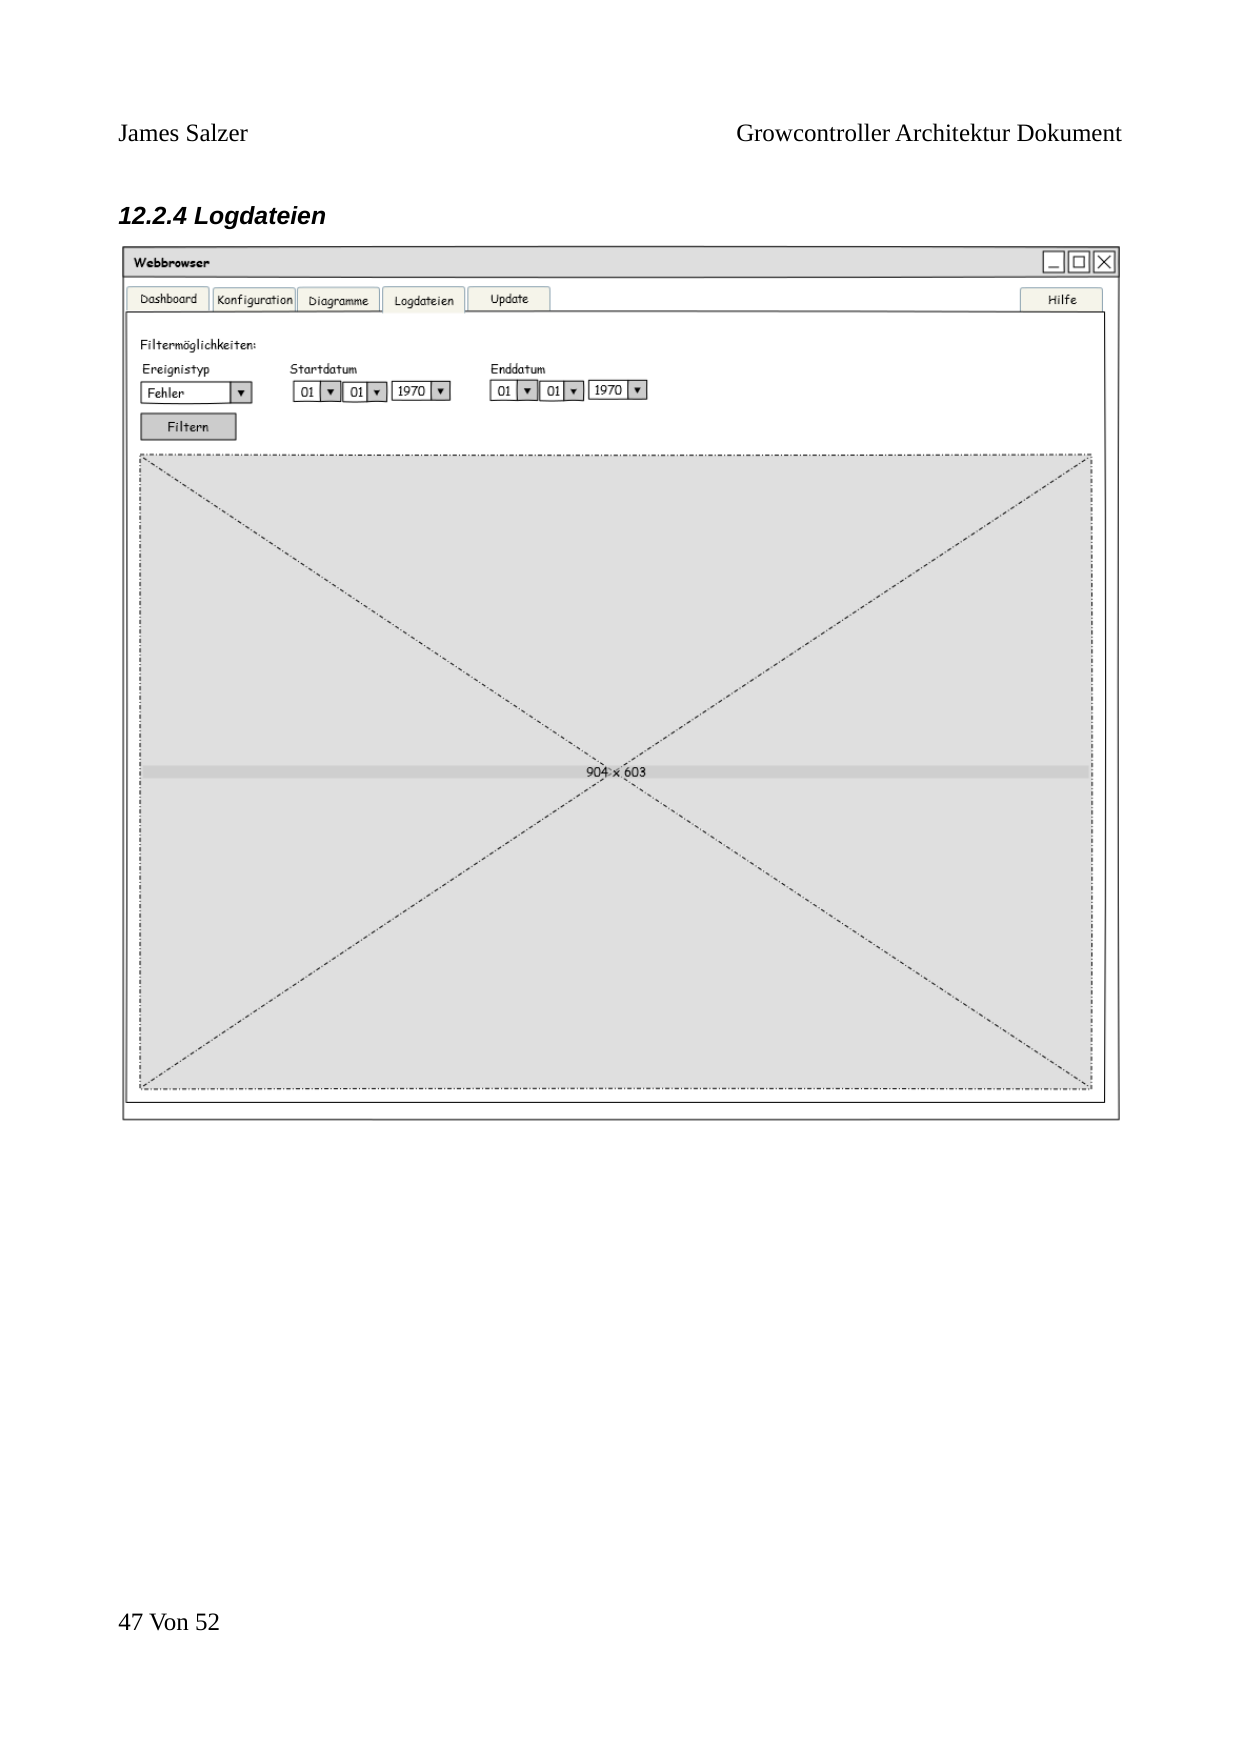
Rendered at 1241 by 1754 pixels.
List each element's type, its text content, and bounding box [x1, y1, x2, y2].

picture [118, 242, 1123, 1124]
subtitle 12.2.4 Logdateien [118, 201, 1122, 230]
